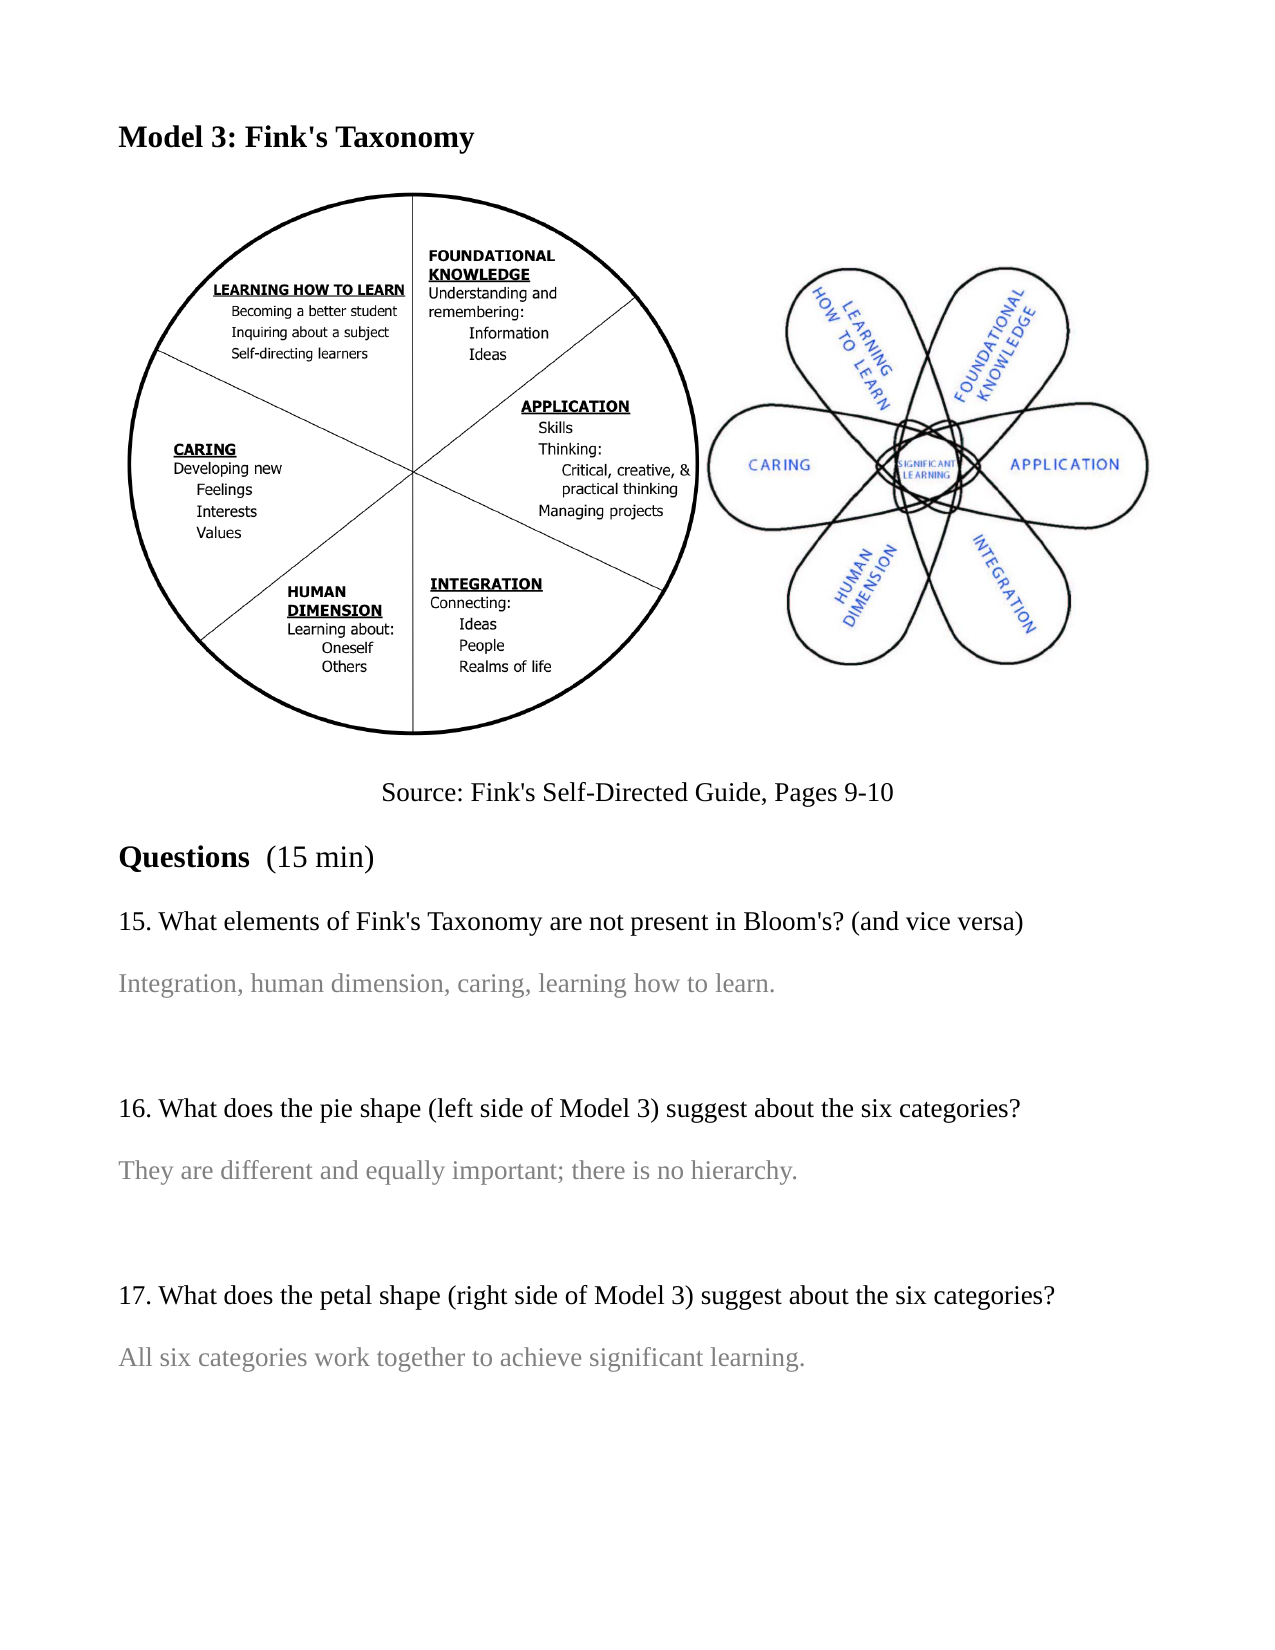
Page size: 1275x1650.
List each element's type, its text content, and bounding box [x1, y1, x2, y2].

text Source: Fink's Self-Directed Guide, Pages 9-10 [118, 776, 1157, 807]
text All six categories work together to achieve significant learning. [118, 1341, 1157, 1372]
picture [120, 185, 1155, 745]
text 17. What does the petal shape (right side of Model 3) suggest about the six categories? [118, 1279, 1157, 1310]
text Questions (15 min) [118, 838, 1157, 874]
text They are different and equally important; there is no hierarchy. [118, 1154, 1157, 1186]
text 15. What elements of Fink's Taxonomy are not present in Bloom's? (and vice versa) [118, 905, 1157, 936]
text Integration, human dimension, caring, learning how to learn. [118, 967, 1157, 999]
text Model 3: Fink's Taxonomy [118, 118, 1157, 154]
text 16. What does the pie shape (left side of Model 3) suggest about the six categories? [118, 1092, 1157, 1123]
